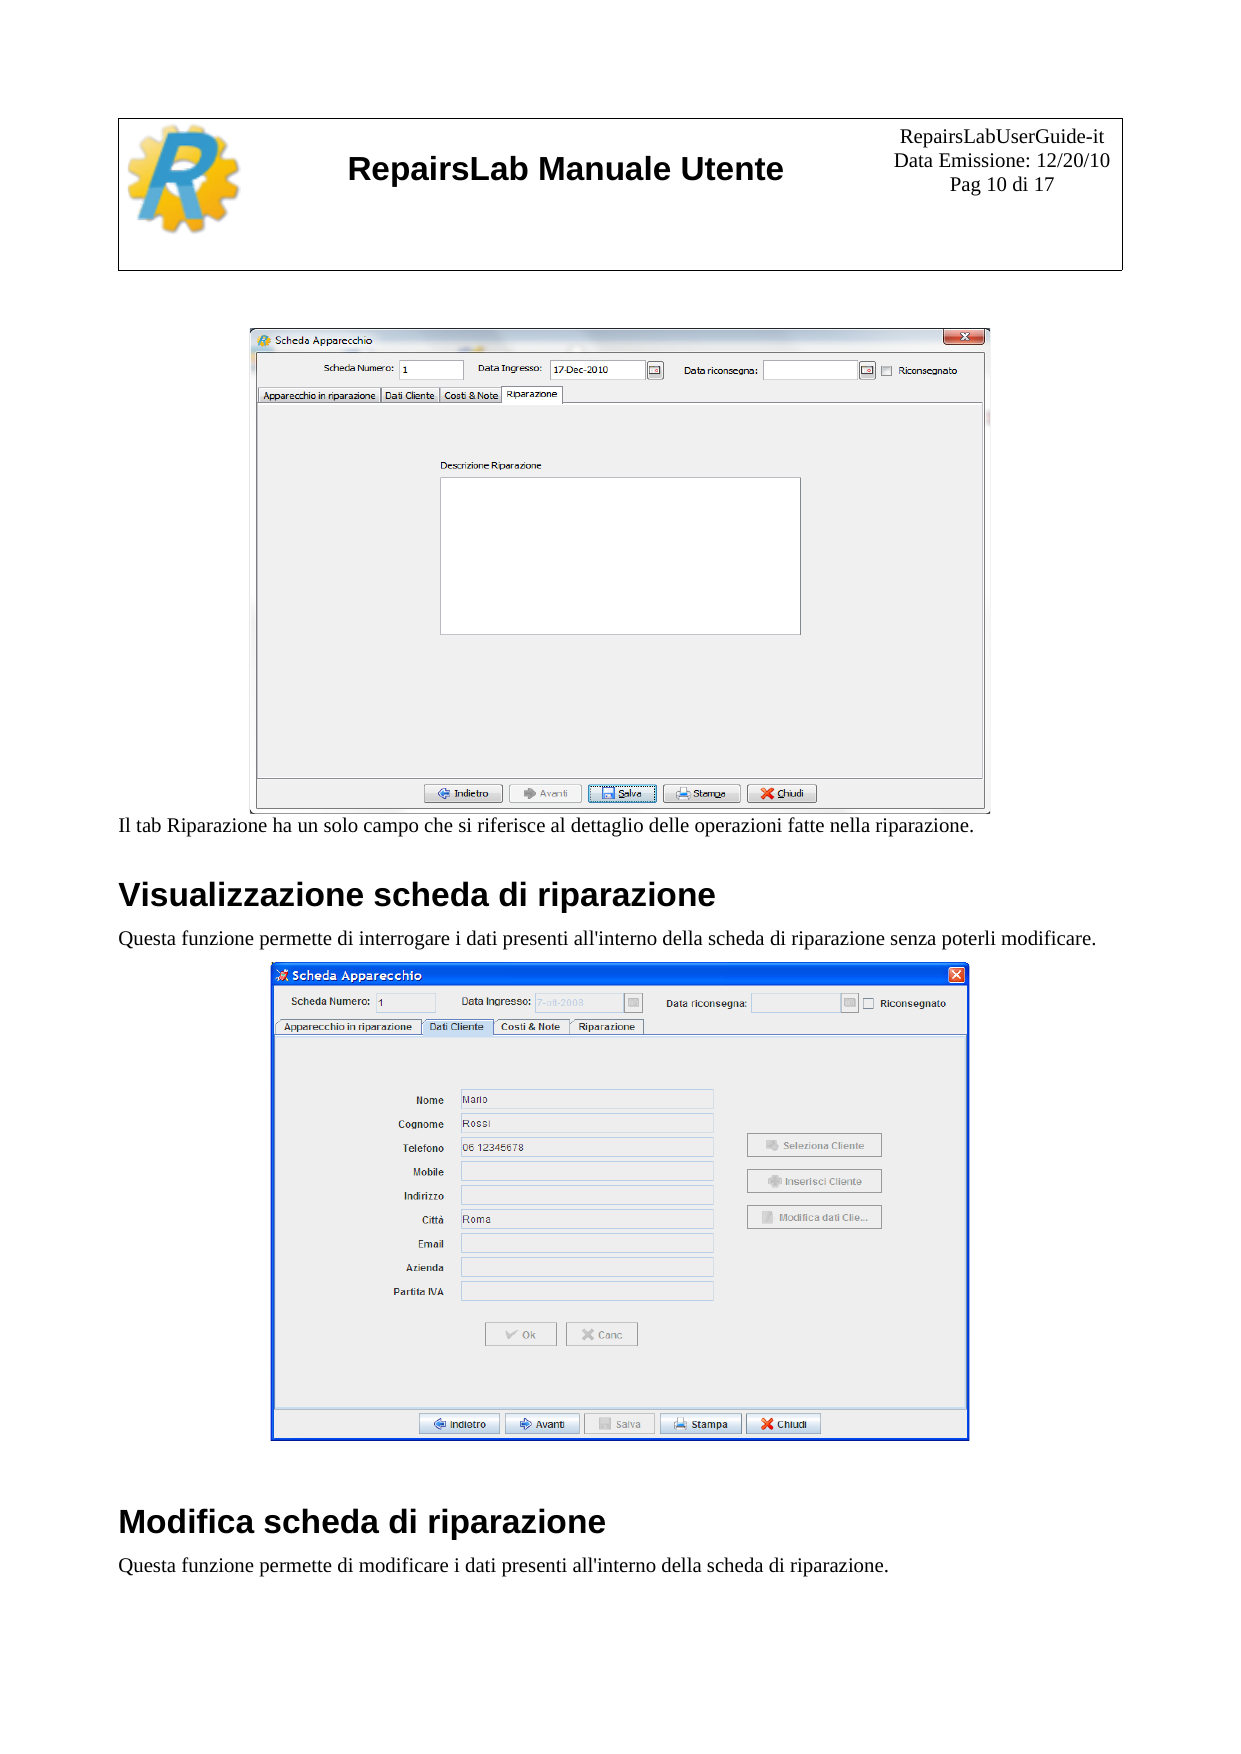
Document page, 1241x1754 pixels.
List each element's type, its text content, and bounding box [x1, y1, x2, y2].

text Il tab Riparazione ha un solo campo che si riferisce al dettaglio delle operazioni fatte nella riparazione. [118, 328, 1122, 837]
subtitle Modifica scheda di riparazione [118, 1502, 1122, 1541]
picture [270, 962, 970, 1441]
picture [127, 123, 241, 236]
picture [249, 328, 991, 814]
text Questa funzione permette di modificare i dati presenti all'interno della scheda di riparazione. [118, 1553, 1122, 1577]
text Questa funzione permette di interrogare i dati presenti all'interno della scheda di riparazione senza poterli modificare. [118, 926, 1122, 950]
subtitle Visualizzazione scheda di riparazione [118, 875, 1122, 913]
